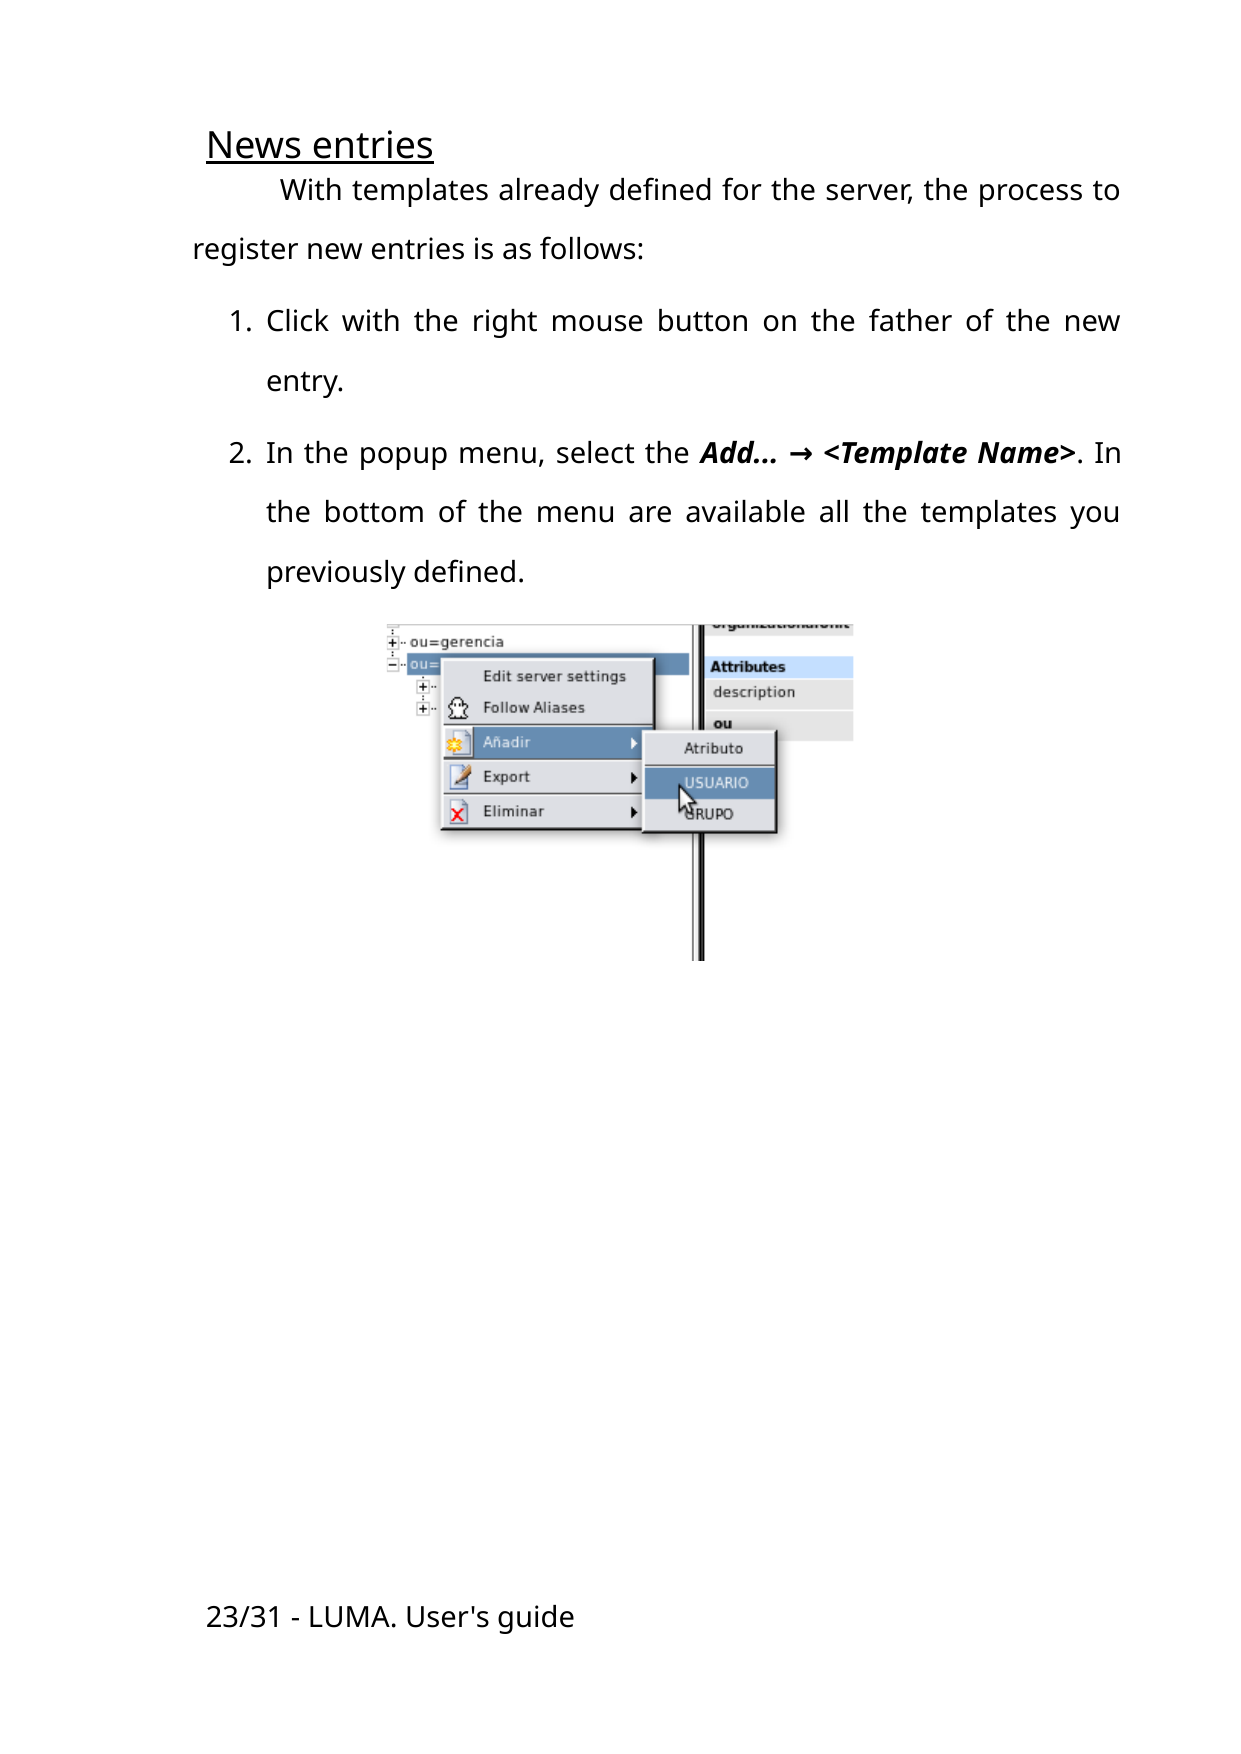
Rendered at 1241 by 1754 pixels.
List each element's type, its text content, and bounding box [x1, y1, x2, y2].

picture [386, 622, 854, 961]
list In the popup menu, select the Add... → <Template Name>. In the bottom of the menu are available all the templates you previously defined. [228, 432, 1122, 591]
subtitle News entries [206, 118, 1122, 169]
list Click with the right mouse button on the father of the new entry. [228, 301, 1122, 400]
text With templates already defined for the server, the process to register new entries is as follows: [132, 169, 1122, 268]
